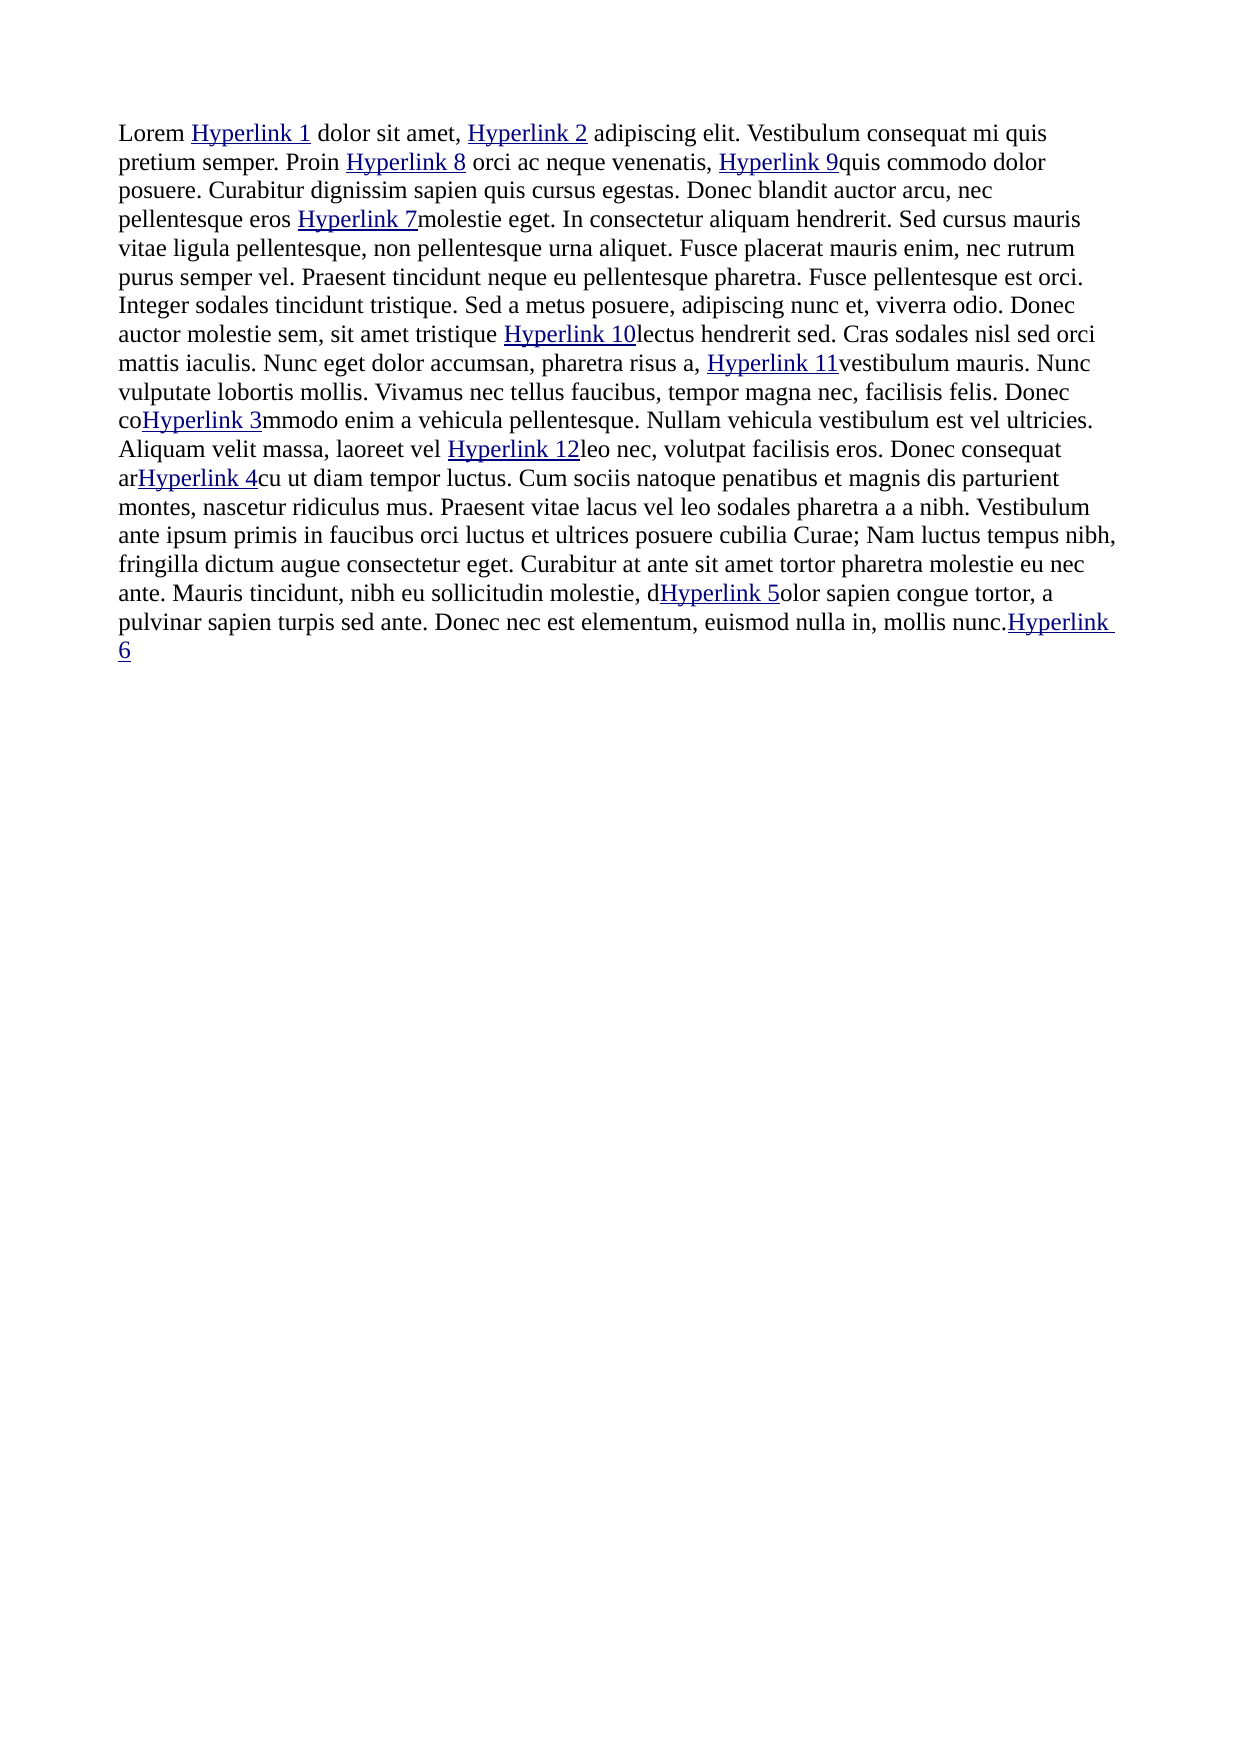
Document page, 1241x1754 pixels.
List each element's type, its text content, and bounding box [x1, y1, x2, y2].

text Lorem Hyperlink 1 dolor sit amet, Hyperlink 2 adipiscing elit. Vestibulum consequat mi quis pretium semper. Proin Hyperlink 8 orci ac neque venenatis, Hyperlink 9quis commodo dolor posuere. Curabitur dignissim sapien quis cursus egestas. Donec blandit auctor arcu, nec pellentesque eros Hyperlink 7molestie eget. In consectetur aliquam hendrerit. Sed cursus mauris vitae ligula pellentesque, non pellentesque urna aliquet. Fusce placerat mauris enim, nec rutrum purus semper vel. Praesent tincidunt neque eu pellentesque pharetra. Fusce pellentesque est orci. [118, 118, 1122, 291]
text Integer sodales tincidunt tristique. Sed a metus posuere, adipiscing nunc et, viverra odio. Donec auctor molestie sem, sit amet tristique Hyperlink 10lectus hendrerit sed. Cras sodales nisl sed orci mattis iaculis. Nunc eget dolor accumsan, pharetra risus a, Hyperlink 11vestibulum mauris. Nunc vulputate lobortis mollis. Vivamus nec tellus faucibus, tempor magna nec, facilisis felis. Donec coHyperlink 3mmodo enim a vehicula pellentesque. Nullam vehicula vestibulum est vel ultricies. [118, 291, 1122, 434]
text Aliquam velit massa, laoreet vel Hyperlink 12leo nec, volutpat facilisis eros. Donec consequat arHyperlink 4cu ut diam tempor luctus. Cum sociis natoque penatibus et magnis dis parturient montes, nascetur ridiculus mus. Praesent vitae lacus vel leo sodales pharetra a a nibh. Vestibulum ante ipsum primis in faucibus orci luctus et ultrices posuere cubilia Curae; Nam luctus tempus nibh, fringilla dictum augue consectetur eget. Curabitur at ante sit amet tortor pharetra molestie eu nec ante. Mauris tincidunt, nibh eu sollicitudin molestie, dHyperlink 5olor sapien congue tortor, a pulvinar sapien turpis sed ante. Donec nec est elementum, euismod nulla in, mollis nunc.Hyperlink 6 [118, 434, 1122, 664]
